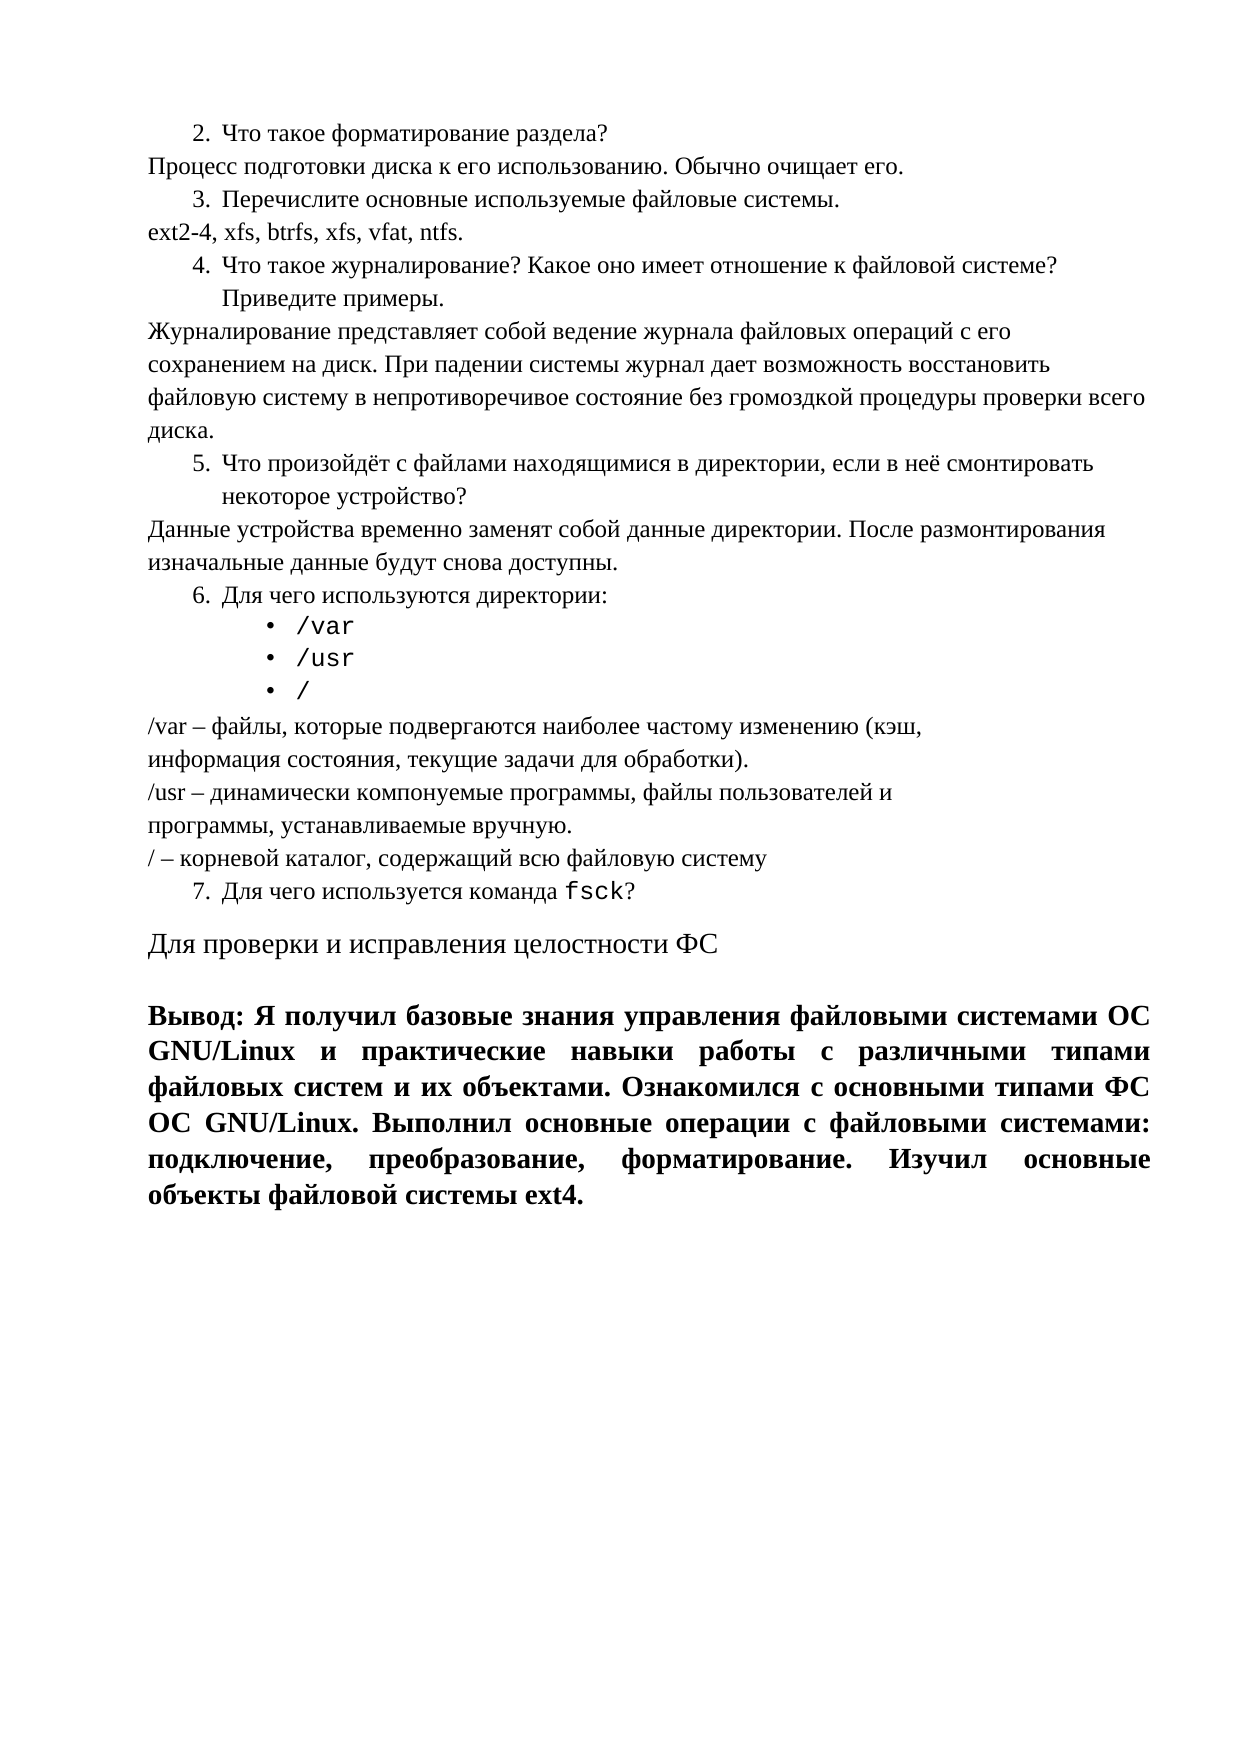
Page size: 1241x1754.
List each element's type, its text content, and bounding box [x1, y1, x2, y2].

list Что такое форматирование раздела? [192, 118, 1152, 147]
text Журналирование представляет собой ведение журнала файловых операций с его сохранением на диск. При падении системы журнал дает возможность восстановить файловую систему в непротиворечивое состояние без громоздкой процедуры проверки всего диска. [148, 316, 1152, 444]
text Процесс подготовки диска к его использованию. Обычно очищает его. [148, 151, 1152, 180]
text Данные устройства временно заменят собой данные директории. После размонтирования изначальные данные будут снова доступны. [148, 514, 1152, 576]
list Перечислите основные используемые файловые системы. [192, 184, 1152, 213]
subtitle Для проверки и исправления целостности ФС [148, 926, 1152, 959]
list Для чего используются директории: [192, 580, 1152, 609]
list Что произойдёт с файлами находящимися в директории, если в неё смонтировать некоторое устройство? [192, 448, 1152, 510]
list /var [266, 613, 1152, 642]
subtitle Вывод: Я получил базовые знания управления файловыми системами ОС GNU/Linux и практические навыки работы с различными типами файловых систем и их объектами. Ознакомился с основными типами ФС ОС GNU/Linux. Выполнил основные операции с файловыми системами: подключение, преобразование, форматирование. Изучил основные объекты файловой системы ext4. [148, 998, 1152, 1210]
text / – корневой каталог, содержащий всю файловую систему [148, 843, 1152, 872]
text /usr – динамически компонуемые программы, файлы пользователей и [148, 777, 1152, 806]
text /var – файлы, которые подвергаются наиболее частому изменению (кэш, [148, 711, 1152, 740]
list Для чего используется команда fsck? [192, 876, 1152, 907]
list Что такое журналирование? Какое оно имеет отношение к файловой системе? Приведите примеры. [192, 250, 1152, 312]
text информация состояния, текущие задачи для обработки). [148, 744, 1152, 773]
list / [266, 678, 1152, 707]
list /usr [266, 646, 1152, 674]
text программы, устанавливаемые вручную. [148, 810, 1152, 839]
text ext2-4, xfs, btrfs, xfs, vfat, ntfs. [148, 217, 1152, 246]
